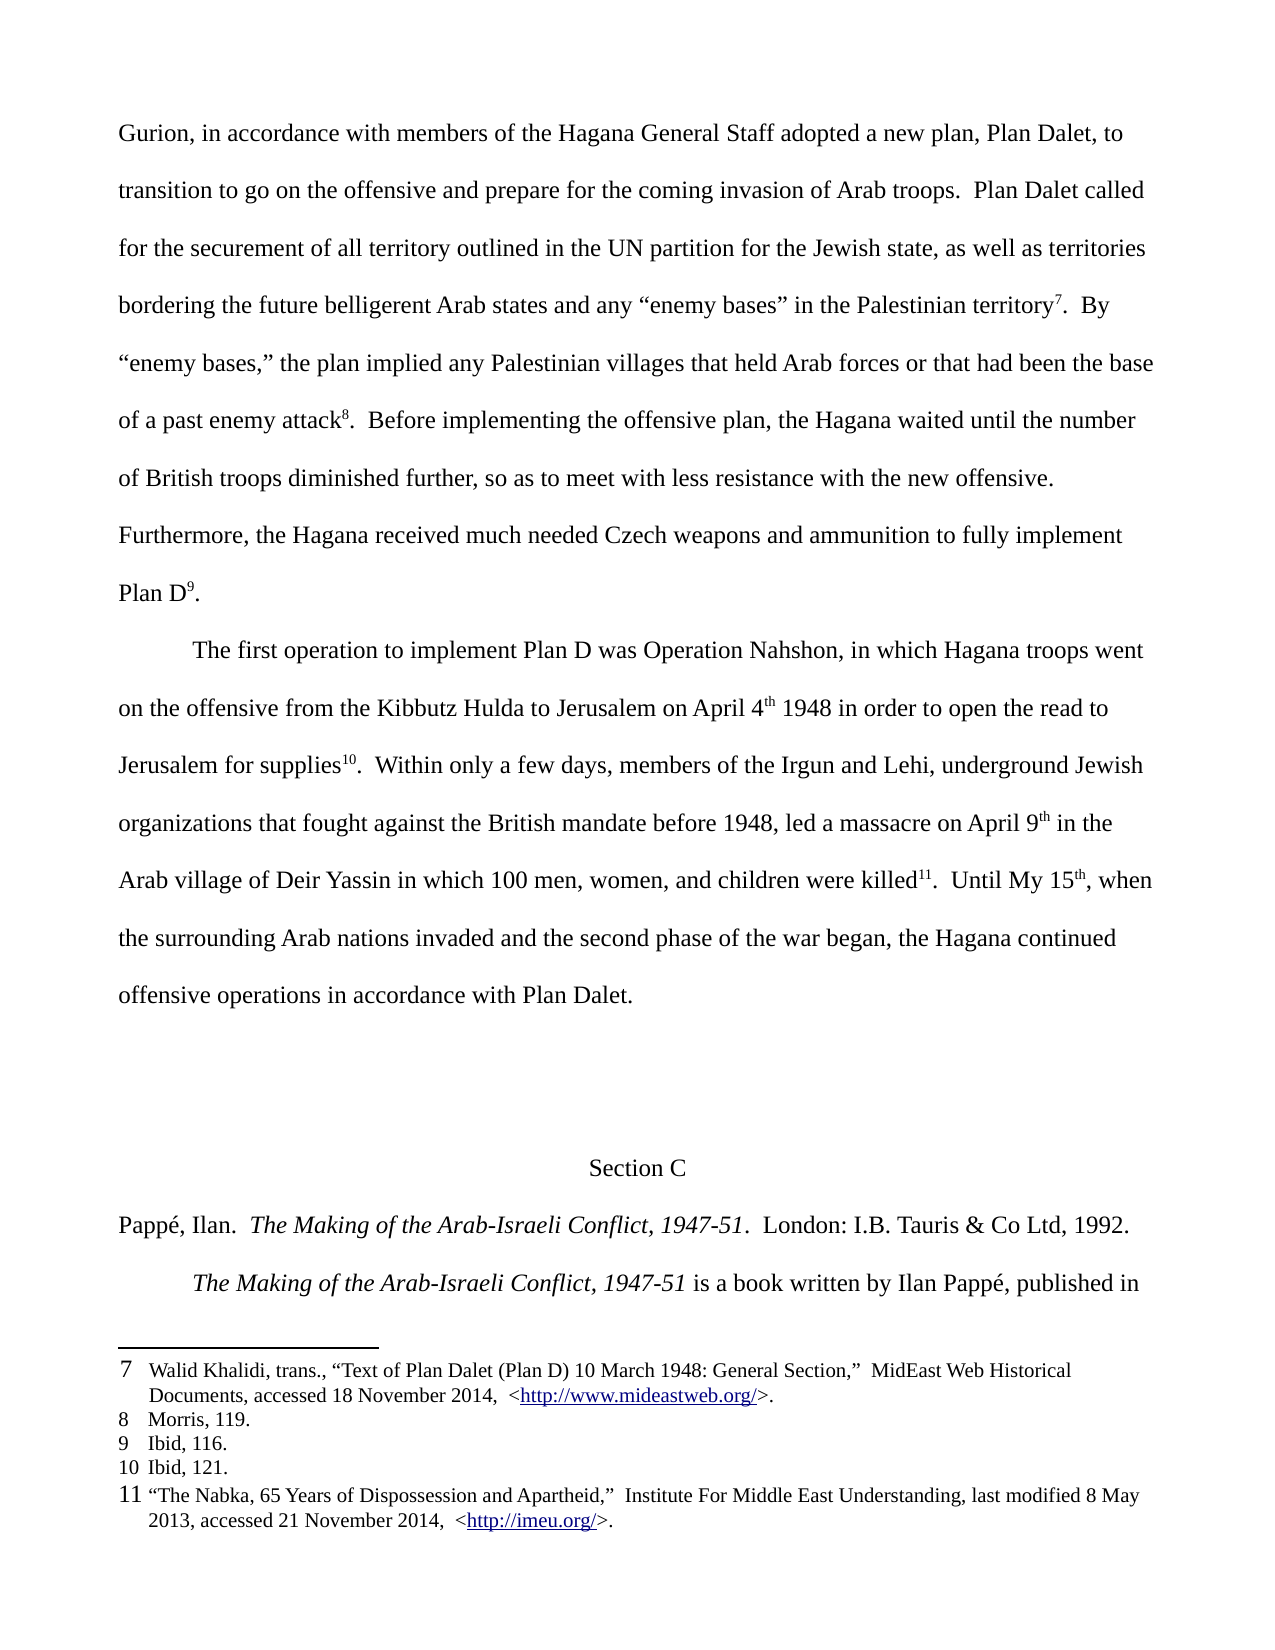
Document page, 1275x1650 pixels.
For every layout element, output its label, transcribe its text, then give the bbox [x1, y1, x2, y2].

text Ibid, 116. [118, 1431, 1157, 1455]
text Walid Khalidi, trans., “Text of Plan Dalet (Plan D) 10 March 1948: General Section,” MidEast Web Historical Documents, accessed 18 November 2014, <http://www.mideastweb.org/>. [119, 1354, 1157, 1407]
text The Making of the Arab-Israeli Conflict, 1947-51 is a book written by Ilan Pappé, published in [118, 1268, 1157, 1297]
text “The Nabka, 65 Years of Dispossession and Apartheid,” Institute For Middle East Understanding, last modified 8 May 2013, accessed 21 November 2014, <http://imeu.org/>. [118, 1479, 1157, 1532]
text The first operation to implement Plan D was Operation Nahshon, in which Hagana troops went on the offensive from the Kibbutz Hulda to Jerusalem on April 4th 1948 in order to open the read to Jerusalem for supplies. Within only a few days, members of the Irgun and Lehi, underground Jewish organizations that fought against the British mandate before 1948, led a massacre on April 9th in the Arab village of Deir Yassin in which 100 men, women, and children were killed. Until My 15th, when the surrounding Arab nations invaded and the second phase of the war began, the Hagana continued offensive operations in accordance with Plan Dalet. [118, 636, 1157, 1009]
text Section C [118, 1153, 1157, 1182]
text Ibid, 121. [118, 1455, 1157, 1479]
text Gurion, in accordance with members of the Hagana General Staff adopted a new plan, Plan Dalet, to transition to go on the offensive and prepare for the coming invasion of Arab troops. Plan Dalet called for the securement of all territory outlined in the UN partition for the Jewish state, as well as territories bordering the future belligerent Arab states and any “enemy bases” in the Palestinian territory. By “enemy bases,” the plan implied any Palestinian villages that held Arab forces or that had been the base of a past enemy attack. Before implementing the offensive plan, the Hagana waited until the number of British troops diminished further, so as to meet with less resistance with the new offensive. Furthermore, the Hagana received much needed Czech weapons and ammunition to fully implement Plan D. [118, 118, 1157, 607]
text Morris, 119. [118, 1407, 1157, 1431]
text Pappé, Ilan. The Making of the Arab-Israeli Conflict, 1947-51. London: I.B. Tauris & Co Ltd, 1992. [118, 1211, 1157, 1239]
